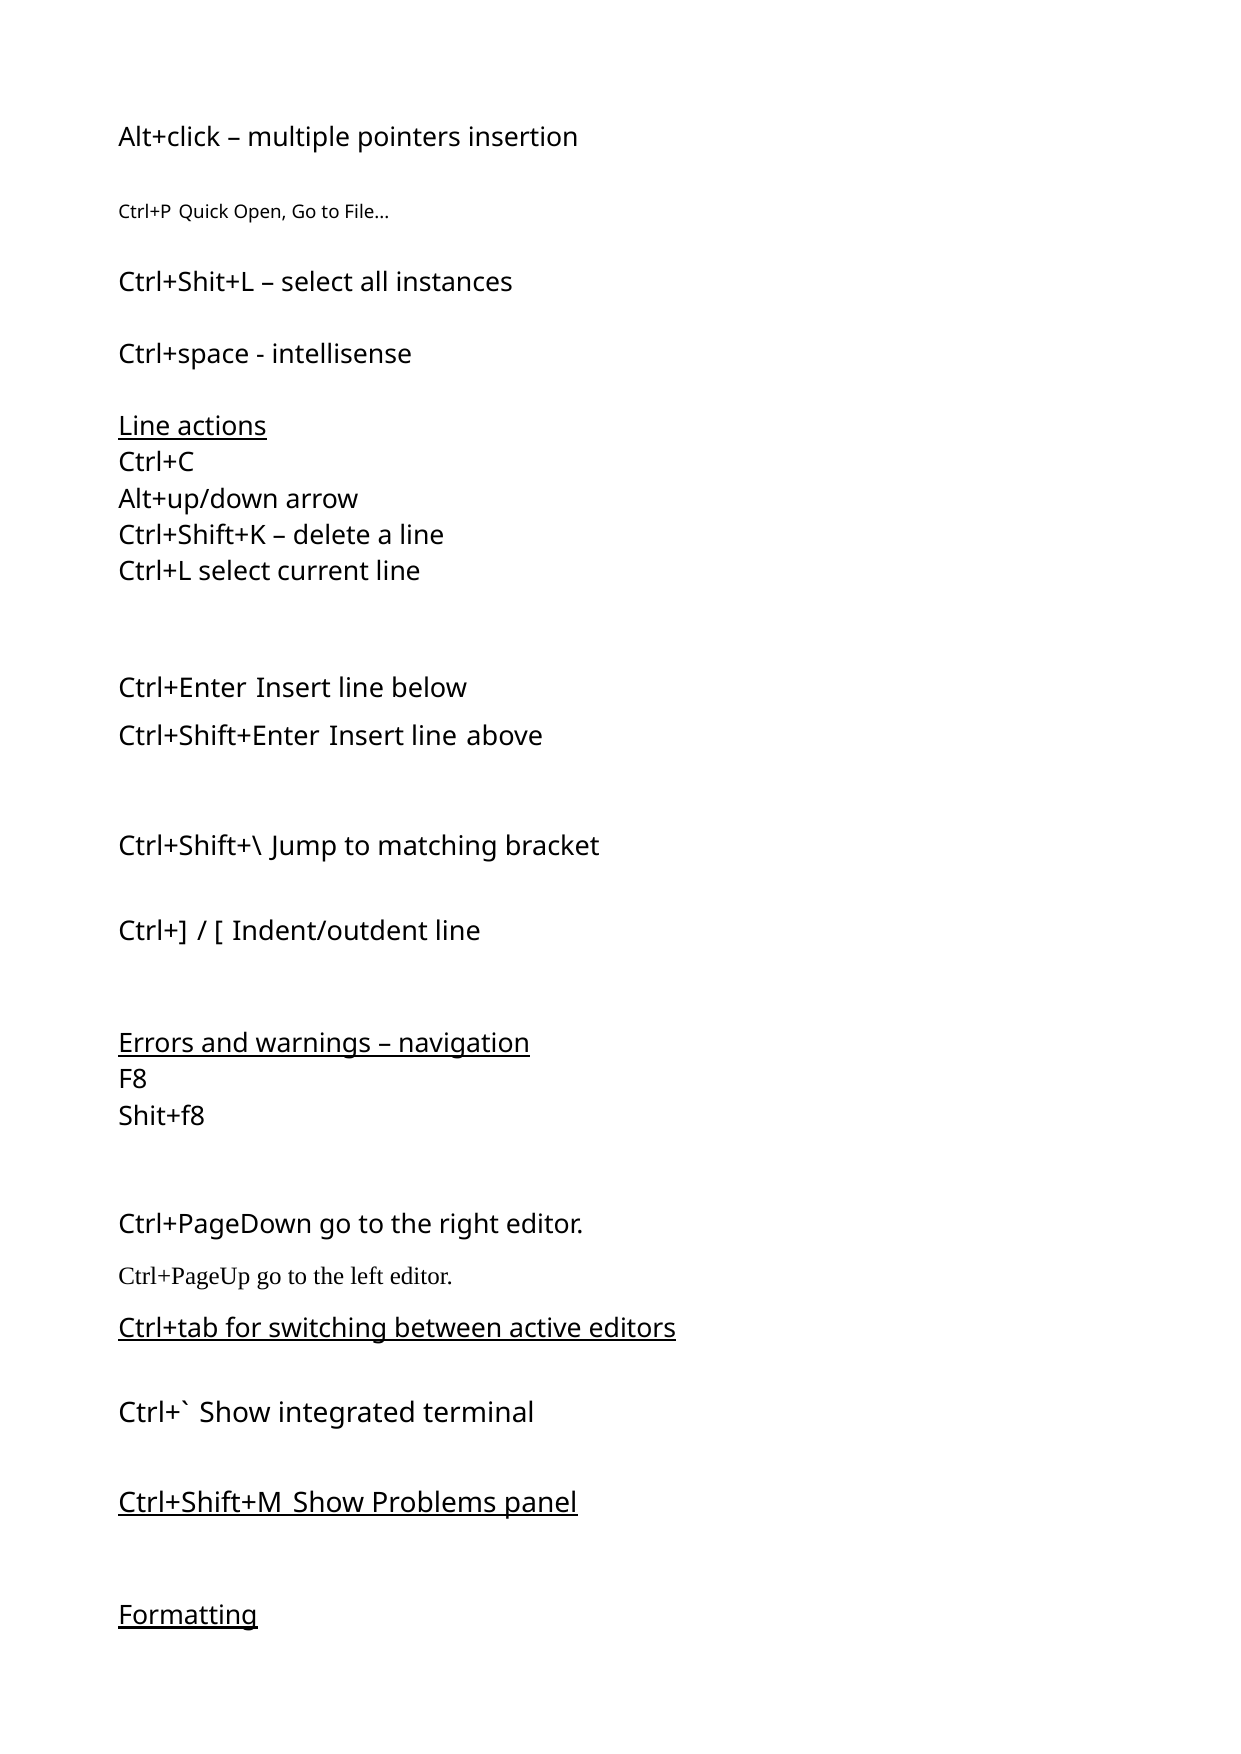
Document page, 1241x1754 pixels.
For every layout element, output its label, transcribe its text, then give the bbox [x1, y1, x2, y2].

text Line actions [118, 407, 1122, 443]
text Ctrl+L select current line [118, 552, 1122, 588]
text Ctrl+PageUp go to the left editor. [118, 1261, 1122, 1290]
text F8 [118, 1060, 1122, 1096]
text Alt+click – multiple pointers insertion [118, 118, 1122, 154]
text Ctrl+` Show integrated terminal [118, 1381, 1122, 1434]
text Ctrl+P Quick Open, Go to File... [118, 190, 1122, 227]
text Ctrl+Shift+\ Jump to matching bracket [118, 818, 1122, 865]
text Ctrl+Shift+M Show Problems panel [118, 1470, 1122, 1523]
text Errors and warnings – navigation [118, 1024, 1122, 1060]
text Ctrl+space - intellisense [118, 335, 1122, 371]
text Ctrl+Shit+L – select all instances [118, 263, 1122, 299]
text Shit+f8 [118, 1096, 1122, 1133]
text Alt+up/down arrow [118, 479, 1122, 516]
text Ctrl+] / [ Indent/outdent line [118, 902, 1122, 950]
text Formatting [118, 1596, 1122, 1632]
text Ctrl+C [118, 443, 1122, 479]
text Ctrl+Shift+K – delete a line [118, 516, 1122, 552]
text Ctrl+PageDown go to the right editor. [118, 1205, 1122, 1241]
text Ctrl+tab for switching between active editors [118, 1309, 1122, 1345]
text Ctrl+Enter Insert line below Ctrl+Shift+Enter Insert line above [118, 660, 1122, 755]
